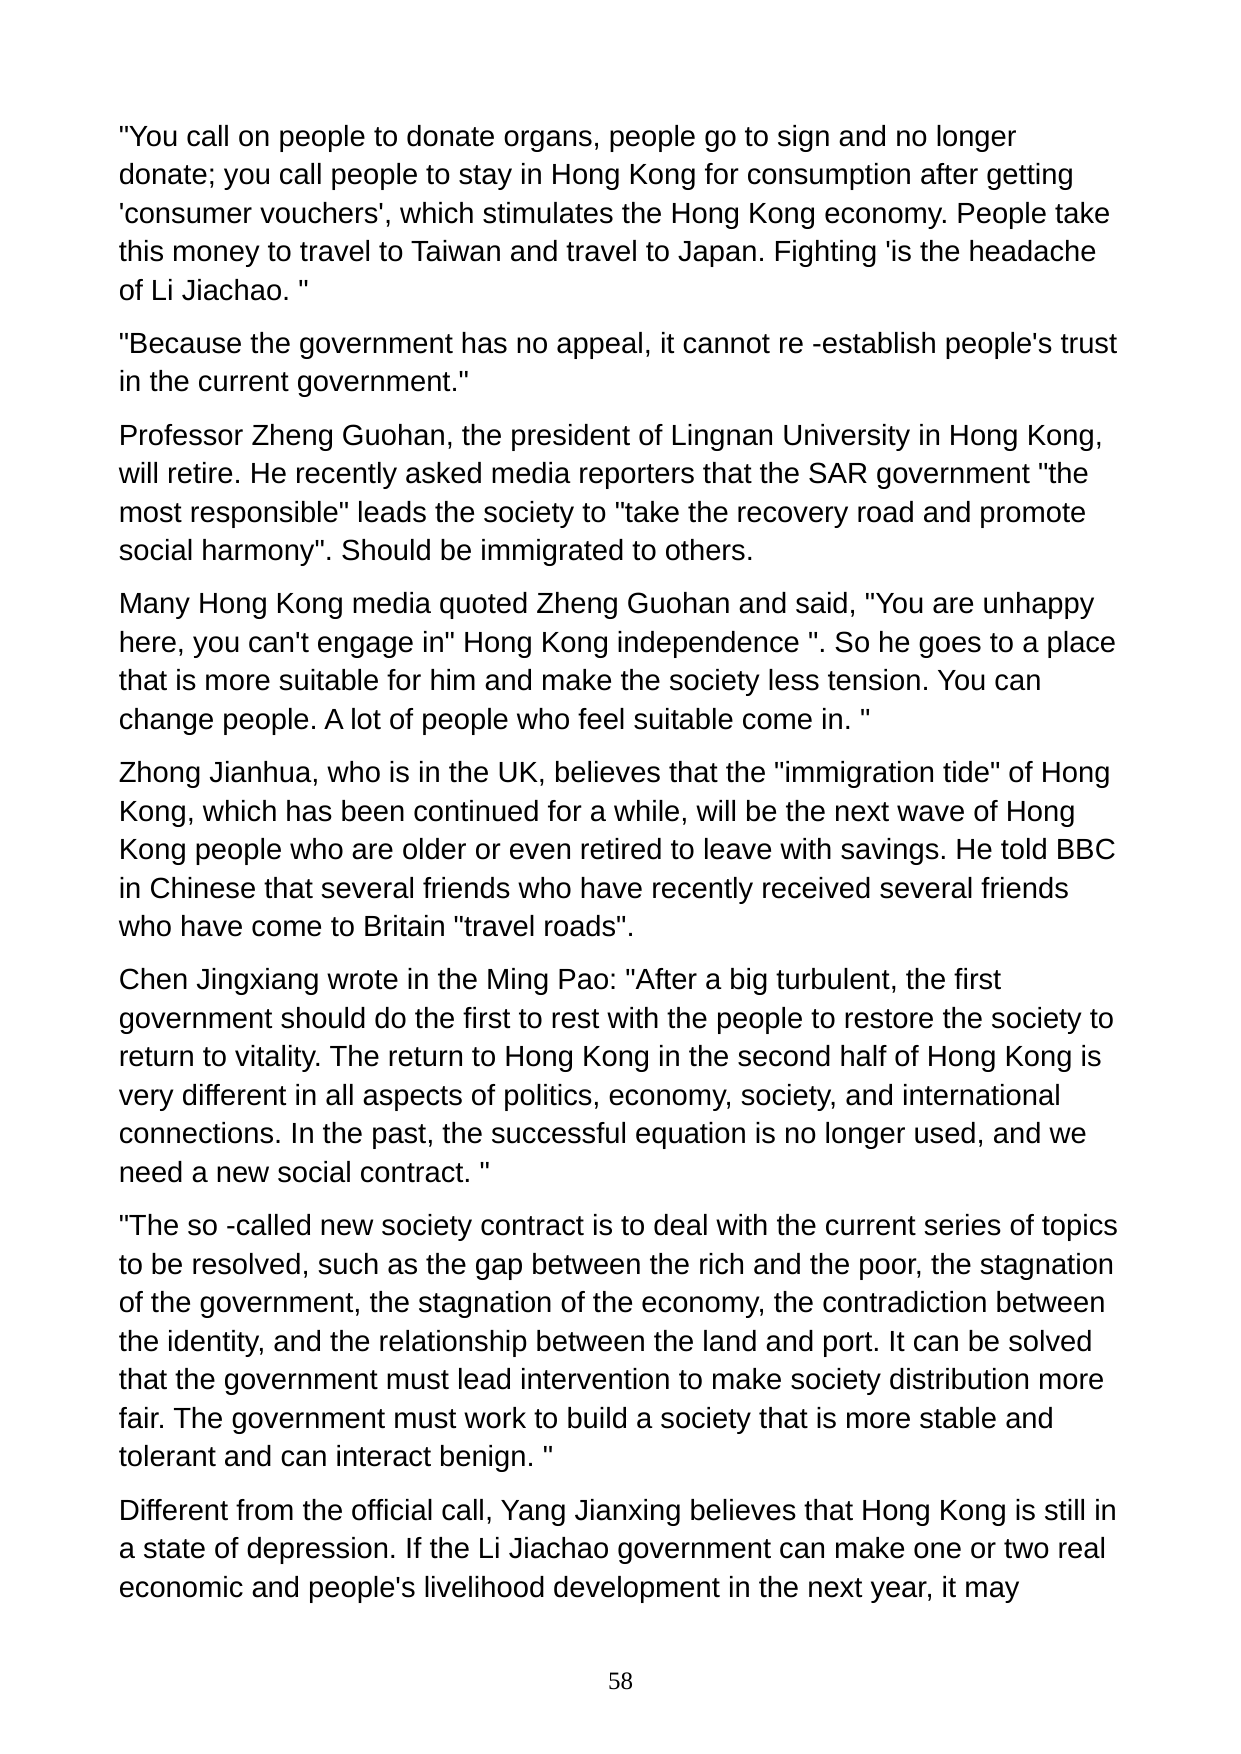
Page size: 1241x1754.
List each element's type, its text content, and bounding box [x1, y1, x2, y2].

text Professor Zheng Guohan, the president of Lingnan University in Hong Kong, will retire. He recently asked media reporters that the SAR government "the most responsible" leads the society to "take the recovery road and promote social harmony". Should be immigrated to others. [118, 417, 1122, 567]
text "Because the government has no appeal, it cannot re -establish people's trust in the current government." [118, 326, 1122, 398]
text Chen Jingxiang wrote in the Ming Pao: "After a big turbulent, the first government should do the first to rest with the people to restore the society to return to vitality. The return to Hong Kong in the second half of Hong Kong is very different in all aspects of politics, economy, society, and international connections. In the past, the successful equation is no longer used, and we need a new social contract. " [118, 962, 1122, 1188]
text "The so -called new society contract is to deal with the current series of topics to be resolved, such as the gap between the rich and the poor, the stagnation of the government, the stagnation of the economy, the contradiction between the identity, and the relationship between the land and port. It can be solved that the government must lead intervention to make society distribution more fair. The government must work to build a society that is more stable and tolerant and can interact benign. " [118, 1208, 1122, 1473]
text Many Hong Kong media quoted Zheng Guohan and said, "You are unhappy here, you can't engage in" Hong Kong independence ". So he goes to a place that is more suitable for him and make the society less tension. You can change people. A lot of people who feel suitable come in. " [118, 586, 1122, 735]
text Zhong Jianhua, who is in the UK, believes that the "immigration tide" of Hong Kong, which has been continued for a while, will be the next wave of Hong Kong people who are older or even retired to leave with savings. He told BBC in Chinese that several friends who have recently received several friends who have come to Britain "travel roads". [118, 755, 1122, 943]
text "You call on people to donate organs, people go to sign and no longer donate; you call people to stay in Hong Kong for consumption after getting 'consumer vouchers', which stimulates the Hong Kong economy. People take this money to travel to Taiwan and travel to Japan. Fighting 'is the headache of Li Jiachao. " [118, 118, 1122, 306]
text Different from the official call, Yang Jianxing believes that Hong Kong is still in a state of depression. If the Li Jiachao government can make one or two real economic and people's livelihood development in the next year, it may [118, 1492, 1122, 1603]
